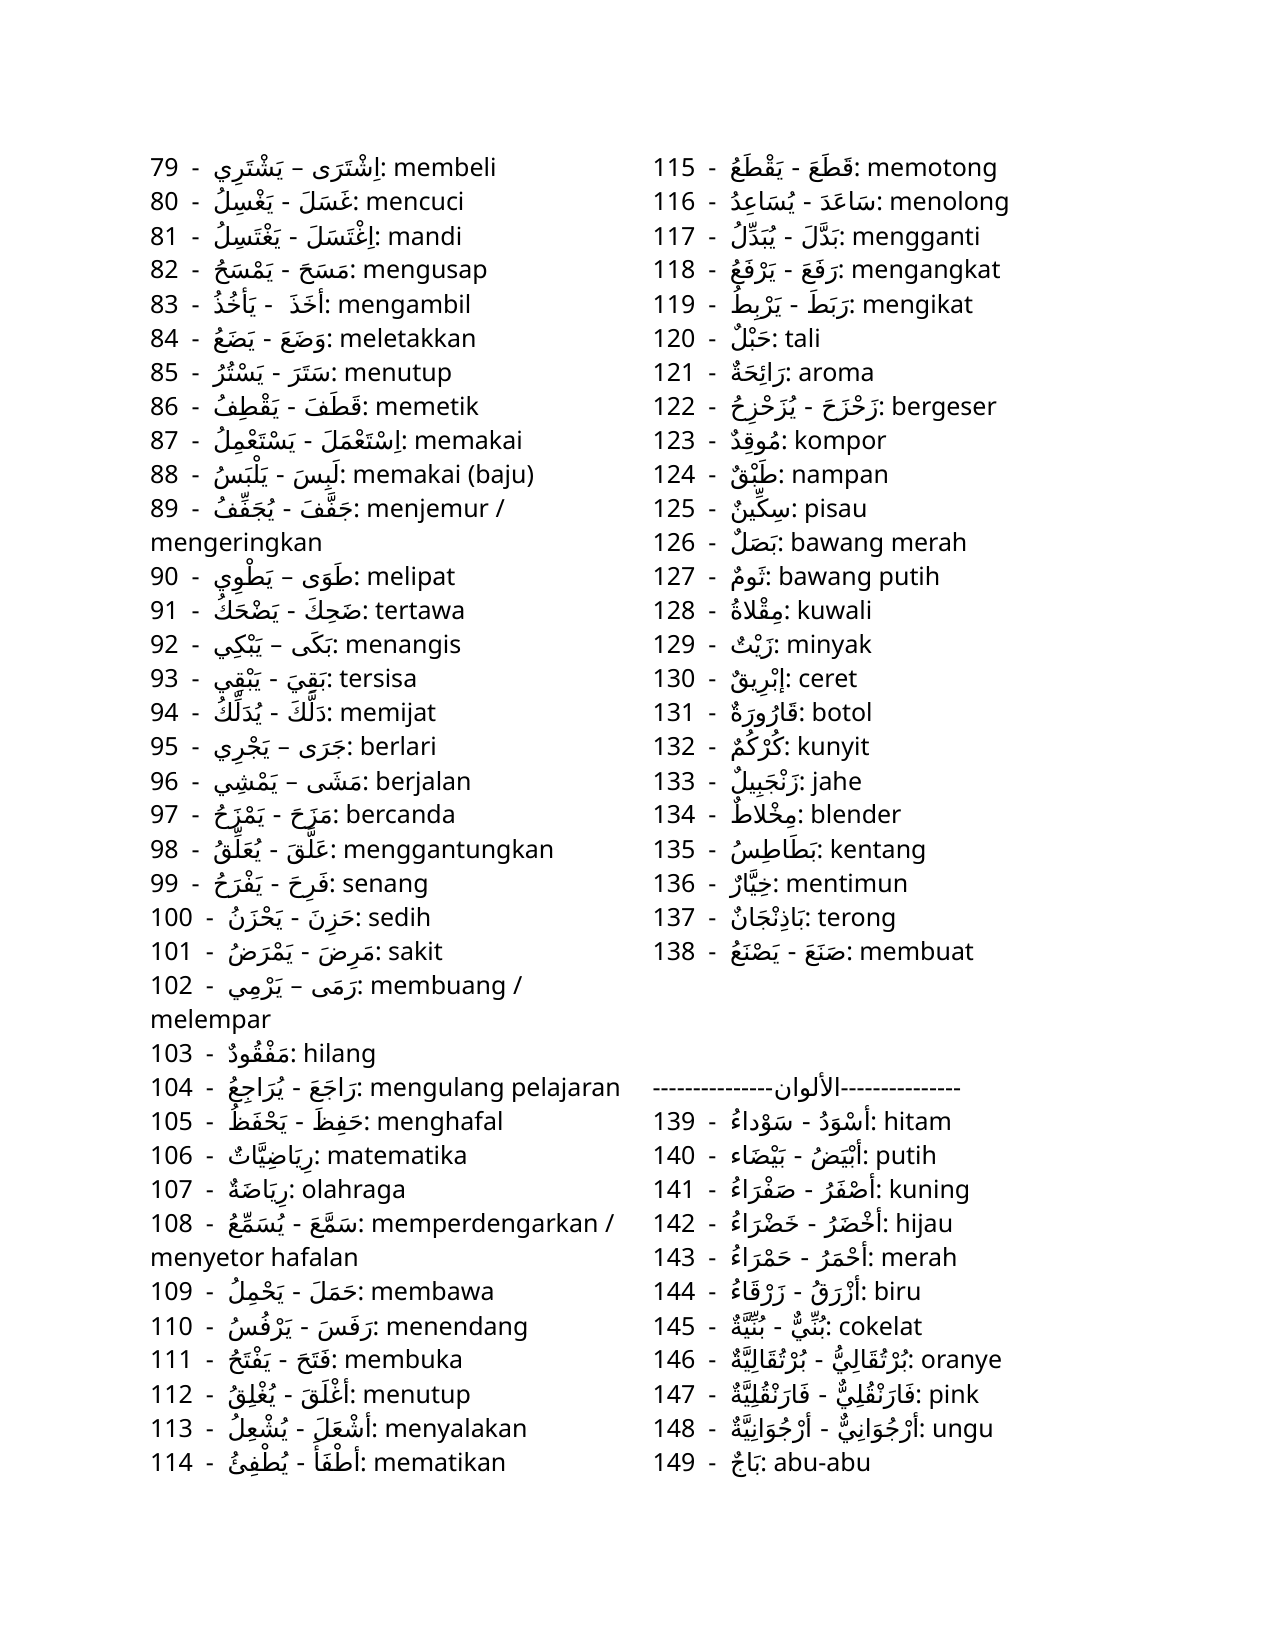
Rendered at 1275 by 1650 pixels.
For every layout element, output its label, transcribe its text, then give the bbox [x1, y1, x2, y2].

text 142 - أخْضَرُ - خَضْرَاءُ: hijau [652, 1206, 1125, 1240]
text 122 - زَحْزَحَ - يُزَحْزِحُ: bergeser [652, 388, 1125, 422]
text 89 - جَفَّفَ - يُجَفِّفُ: menjemur / mengeringkan [150, 491, 622, 559]
text 125 - سِكِّينٌ: pisau [652, 491, 1125, 525]
text 127 - ثَومٌ: bawang putih [652, 559, 1125, 593]
text 124 - طَبْقٌ: nampan [652, 457, 1125, 491]
text 144 - أزْرَقُ - زَرْقَاءُ: biru [652, 1274, 1125, 1308]
text 107 - رِيَاضَةٌ: olahraga [150, 1172, 622, 1206]
text 94 - دَلَّكَ - يُدَلِّكُ: memijat [150, 695, 622, 729]
text 126 - بَصَلٌ: bawang merah [652, 525, 1125, 559]
text 112 - أغْلَقَ - يُغْلِقُ: menutup [150, 1376, 622, 1410]
text 92 - بَكَى – يَبْكِي: menangis [150, 627, 622, 661]
text 131 - قَارُورَةٌ: botol [652, 695, 1125, 729]
text 100 - حَزِنَ - يَحْزَنُ: sedih [150, 899, 622, 933]
text 80 - غَسَلَ - يَغْسِلُ: mencuci [150, 184, 622, 218]
text 99 - فَرِحَ - يَفْرَحُ: senang [150, 865, 622, 899]
text 120 - حَبْلٌ: tali [652, 320, 1125, 354]
text 93 - بَقِيَ - يَبْقِي: tersisa [150, 661, 622, 695]
text 119 - رَبَطَ - يَرْبِطُ: mengikat [652, 286, 1125, 320]
text 143 - أحْمَرُ - حَمْرَاءُ: merah [652, 1240, 1125, 1274]
text 123 - مُوقِدٌ: kompor [652, 422, 1125, 457]
text 104 - رَاجَعَ - يُرَاجِعُ: mengulang pelajaran [150, 1070, 622, 1104]
text 140 - أبْيَضُ - بَيْضَاء: putih [652, 1138, 1125, 1172]
text 113 - أشْعَلَ - يُشْعِلُ: menyalakan [150, 1410, 622, 1444]
text 118 - رَفَعَ - يَرْفَعُ: mengangkat [652, 252, 1125, 286]
text 106 - رِيَاضِيَّاتٌ: matematika [150, 1138, 622, 1172]
text 133 - زَنْجَبِيلٌ: jahe [652, 763, 1125, 797]
text 96 - مَشَى – يَمْشِي: berjalan [150, 763, 622, 797]
text 95 - جَرَى – يَجْرِي: berlari [150, 729, 622, 763]
text 97 - مَزَحَ - يَمْزَحُ: bercanda [150, 797, 622, 831]
text 121 - رَائِحَةٌ: aroma [652, 354, 1125, 388]
text 134 - مِخْلاطٌ: blender [652, 797, 1125, 831]
text 85 - سَتَرَ - يَسْتُرُ: menutup [150, 354, 622, 388]
text 115 - قَطَعَ - يَقْطَعُ: memotong [652, 150, 1125, 184]
text 138 - صَنَعَ - يَصْنَعُ: membuat [652, 933, 1125, 967]
text 147 - فَارَنْقُلِيٌّ - فَارَنْقُلِيَّةٌ: pink [652, 1376, 1125, 1410]
text 130 - إبْرِيقٌ: ceret [652, 661, 1125, 695]
text 141 - أصْفَرُ - صَفْرَاءُ: kuning [652, 1172, 1125, 1206]
text 132 - كُرْكُمٌ: kunyit [652, 729, 1125, 763]
text 109 - حَمَلَ - يَحْمِلُ: membawa [150, 1274, 622, 1308]
text 90 - طَوَى – يَطْوِي: melipat [150, 559, 622, 593]
text 83 - أخَذَ - يَأخُذُ: mengambil [150, 286, 622, 320]
text 102 - رَمَى – يَرْمِي: membuang / melempar [150, 967, 622, 1036]
text 116 - سَاعَدَ - يُسَاعِدُ: menolong [652, 184, 1125, 218]
text 88 - لَبِسَ - يَلْبَسُ: memakai (baju) [150, 457, 622, 491]
text 84 - وَضَعَ - يَضَعُ: meletakkan [150, 320, 622, 354]
text 110 - رَفَسَ - يَرْفُسُ: menendang [150, 1308, 622, 1342]
text 82 - مَسَحَ - يَمْسَحُ: mengusap [150, 252, 622, 286]
text 136 - خِيَّارٌ: mentimun [652, 865, 1125, 899]
text 87 - اِسْتَعْمَلَ - يَسْتَعْمِلُ: memakai [150, 422, 622, 457]
text 101 - مَرِضَ - يَمْرَضُ: sakit [150, 933, 622, 967]
text 91 - ضَحِكَ - يَضْحَكُ: tertawa [150, 593, 622, 627]
text 108 - سَمَّعَ - يُسَمِّعُ: memperdengarkan / menyetor hafalan [150, 1206, 622, 1274]
text 111 - فَتَحَ - يَفْتَحُ: membuka [150, 1342, 622, 1376]
text 139 - أسْوَدُ - سَوْداءُ: hitam [652, 1104, 1125, 1138]
text 129 - زَيْتٌ: minyak [652, 627, 1125, 661]
text 79 - اِشْتَرَى – يَشْتَرِي: membeli [150, 150, 622, 184]
text 81 - اِغْتَسَلَ - يَغْتَسِلُ: mandi [150, 218, 622, 252]
text 135 - بَطَاطِسُ: kentang [652, 831, 1125, 865]
text 145 - بُنِّيٌّ - بُنِّيَّةٌ: cokelat [652, 1308, 1125, 1342]
text 114 - أطْفَأَ - يُطْفِئُ: mematikan [150, 1444, 622, 1478]
text 137 - بَاذِنْجَانٌ: terong [652, 899, 1125, 933]
text 98 - عَلَّقَ - يُعَلِّقُ: menggantungkan [150, 831, 622, 865]
text 117 - بَدَّلَ - يُبَدِّلُ: mengganti [652, 218, 1125, 252]
text 86 - قَطَفَ - يَقْطِفُ: memetik [150, 388, 622, 422]
text 128 - مِقْلاةُ: kuwali [652, 593, 1125, 627]
text 149 - بَاجٌ: abu-abu [652, 1444, 1125, 1478]
text 146 - بُرْتُقَالِيُّ - بُرْتُقَالِيَّةٌ: oranye [652, 1342, 1125, 1376]
text 103 - مَفْقُودٌ: hilang [150, 1036, 622, 1070]
text 105 - حَفِظَ - يَحْفَظُ: menghafal [150, 1104, 622, 1138]
text ---------------الألوان--------------- [652, 1070, 1125, 1104]
text 148 - أرْجُوَانِيٌّ - أرْجُوَانِيَّةٌ: ungu [652, 1410, 1125, 1444]
